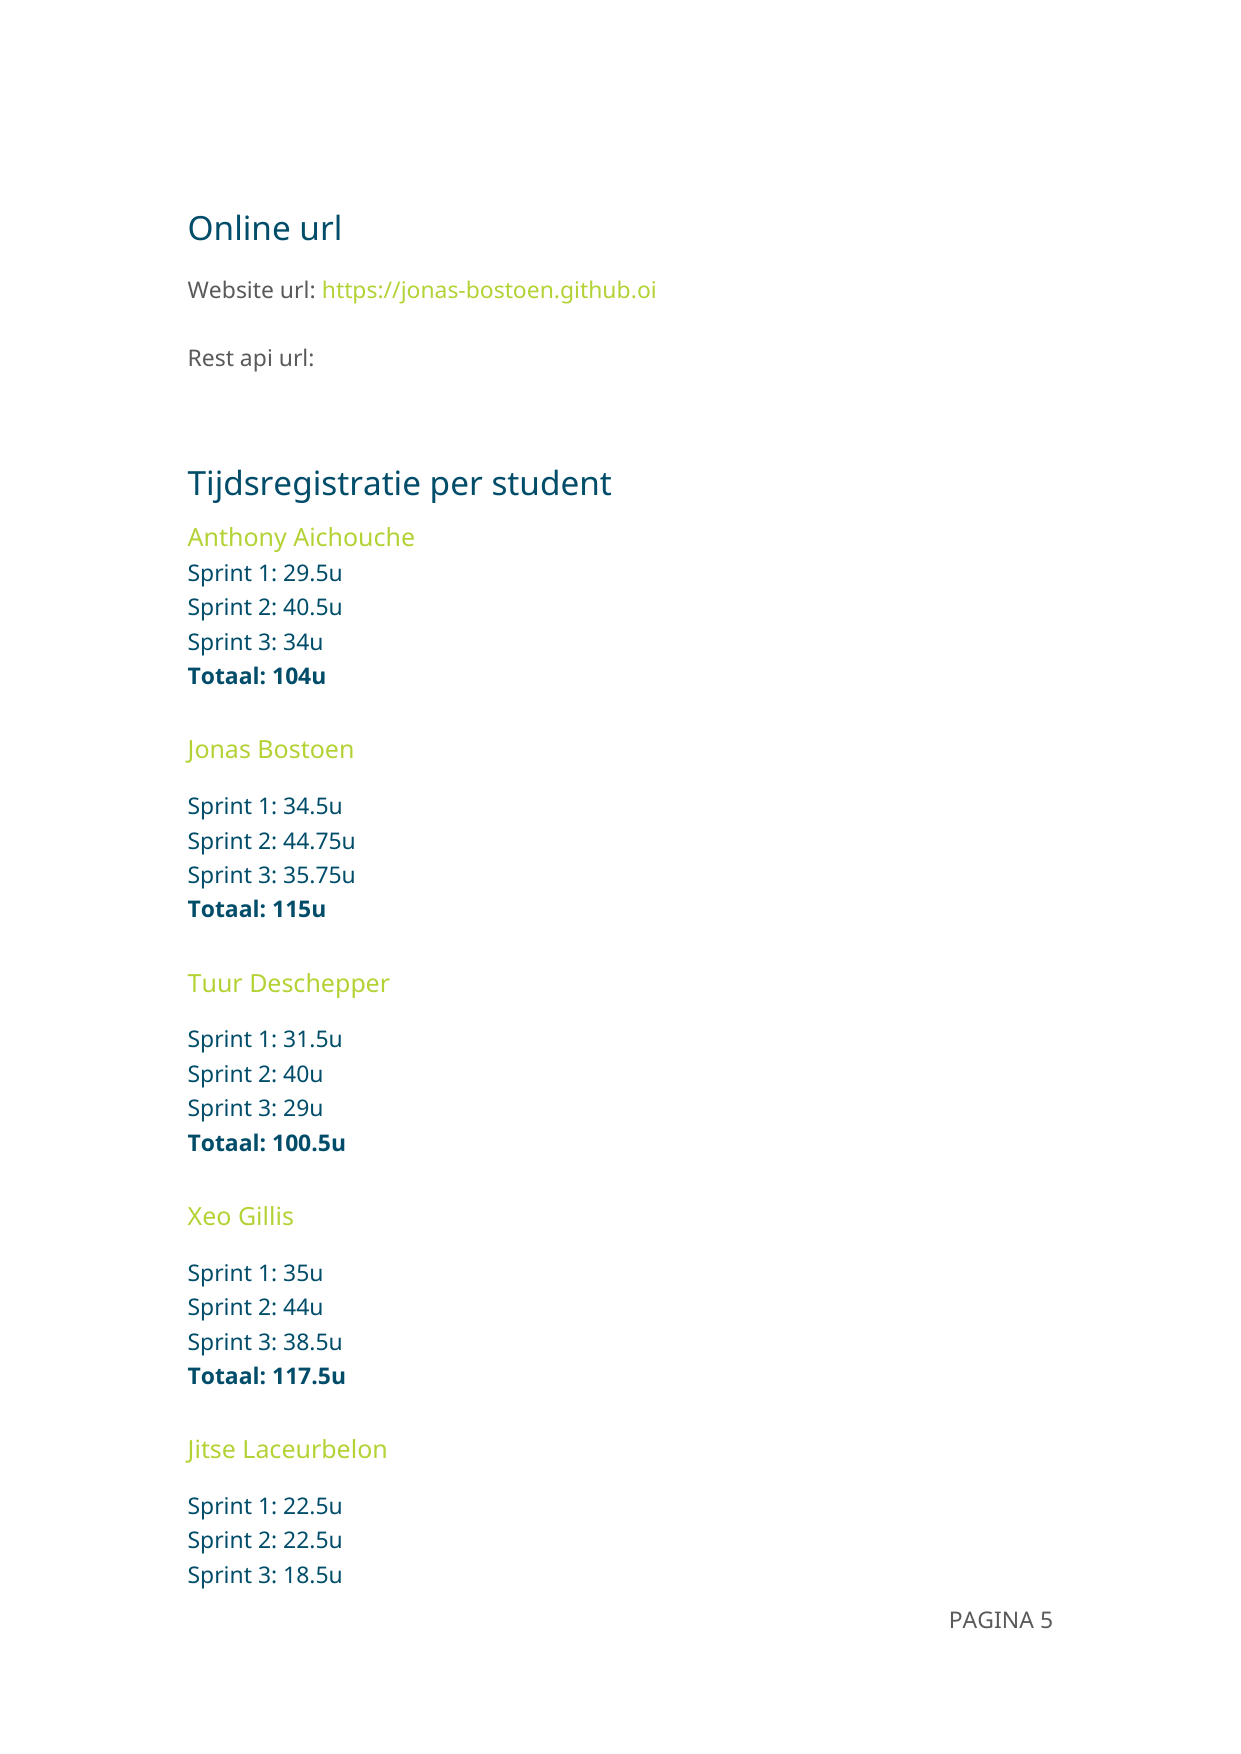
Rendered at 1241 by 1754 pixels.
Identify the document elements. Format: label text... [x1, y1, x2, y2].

text Totaal: 104u [187, 660, 1053, 691]
text Totaal: 115u [187, 893, 1053, 924]
subtitle Xeo Gillis [187, 1198, 1053, 1232]
subtitle Jonas Bostoen [187, 732, 1053, 766]
text Totaal: 100.5u [187, 1127, 1053, 1158]
text Sprint 1: 35u [187, 1257, 1053, 1288]
text Sprint 1: 34.5u [187, 790, 1053, 821]
text Sprint 3: 35.75u [187, 859, 1053, 890]
subtitle Tuur Deschepper [187, 965, 1053, 999]
subtitle Tijdsregistratie per student [187, 459, 1053, 505]
subtitle Anthony Aichouche [187, 519, 1053, 554]
text Totaal: 117.5u [187, 1360, 1053, 1391]
text Sprint 2: 44u [187, 1291, 1053, 1322]
text Sprint 3: 29u [187, 1092, 1053, 1123]
text Sprint 3: 34u [187, 626, 1053, 657]
text Sprint 2: 22.5u [187, 1524, 1053, 1556]
text Sprint 3: 18.5u [187, 1559, 1053, 1590]
subtitle Jitse Laceurbelon [187, 1432, 1053, 1466]
subtitle Online url [187, 205, 1053, 251]
text Sprint 1: 22.5u [187, 1490, 1053, 1521]
text Sprint 1: 29.5u [187, 557, 1053, 588]
text Website url: https://jonas-bostoen.github.oi [187, 274, 1053, 305]
text Sprint 2: 40.5u [187, 591, 1053, 623]
text Rest api url: [187, 342, 1053, 373]
text Sprint 1: 31.5u [187, 1023, 1053, 1055]
text Sprint 3: 38.5u [187, 1325, 1053, 1357]
text Sprint 2: 44.75u [187, 824, 1053, 856]
text Sprint 2: 40u [187, 1058, 1053, 1089]
